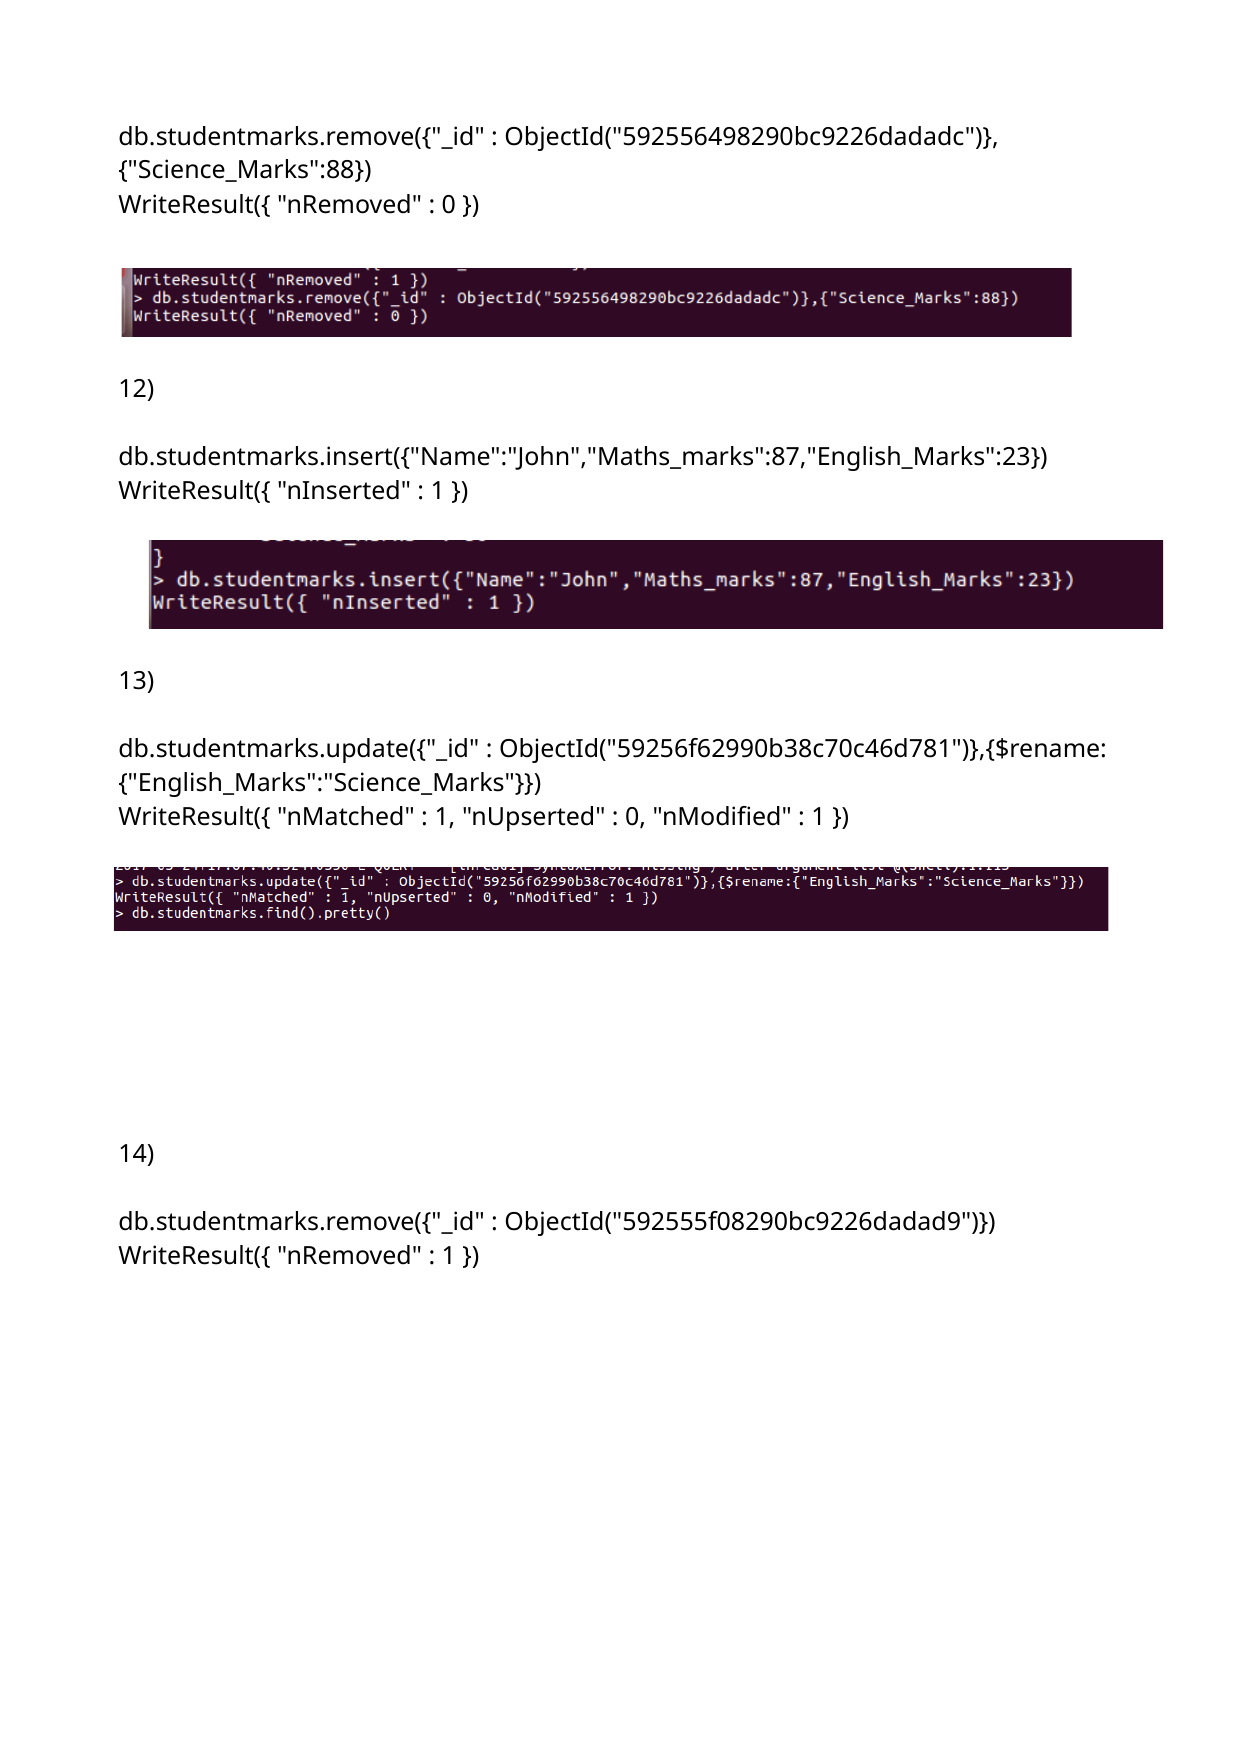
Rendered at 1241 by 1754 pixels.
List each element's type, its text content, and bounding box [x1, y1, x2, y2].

text db.studentmarks.remove({"_id" : ObjectId("592555f08290bc9226dadad9")}) [118, 1203, 1122, 1238]
text WriteResult({ "nMatched" : 1, "nUpserted" : 0, "nModified" : 1 }) [118, 799, 1122, 833]
text 12) [118, 370, 1122, 404]
text db.studentmarks.insert({"Name":"John","Maths_marks":87,"English_Marks":23}) [118, 438, 1122, 472]
text 14) [118, 1135, 1122, 1169]
text db.studentmarks.remove({"_id" : ObjectId("592556498290bc9226dadadc")},{"Science_Marks":88}) [118, 118, 1122, 186]
text WriteResult({ "nRemoved" : 1 }) [118, 1238, 1122, 1272]
text db.studentmarks.update({"_id" : ObjectId("59256f62990b38c70c46d781")},{$rename:{"English_Marks":"Science_Marks"}}) [118, 731, 1122, 799]
text WriteResult({ "nRemoved" : 0 }) [118, 186, 1122, 220]
text 13) [118, 663, 1122, 697]
text WriteResult({ "nInserted" : 1 }) [118, 472, 1122, 506]
